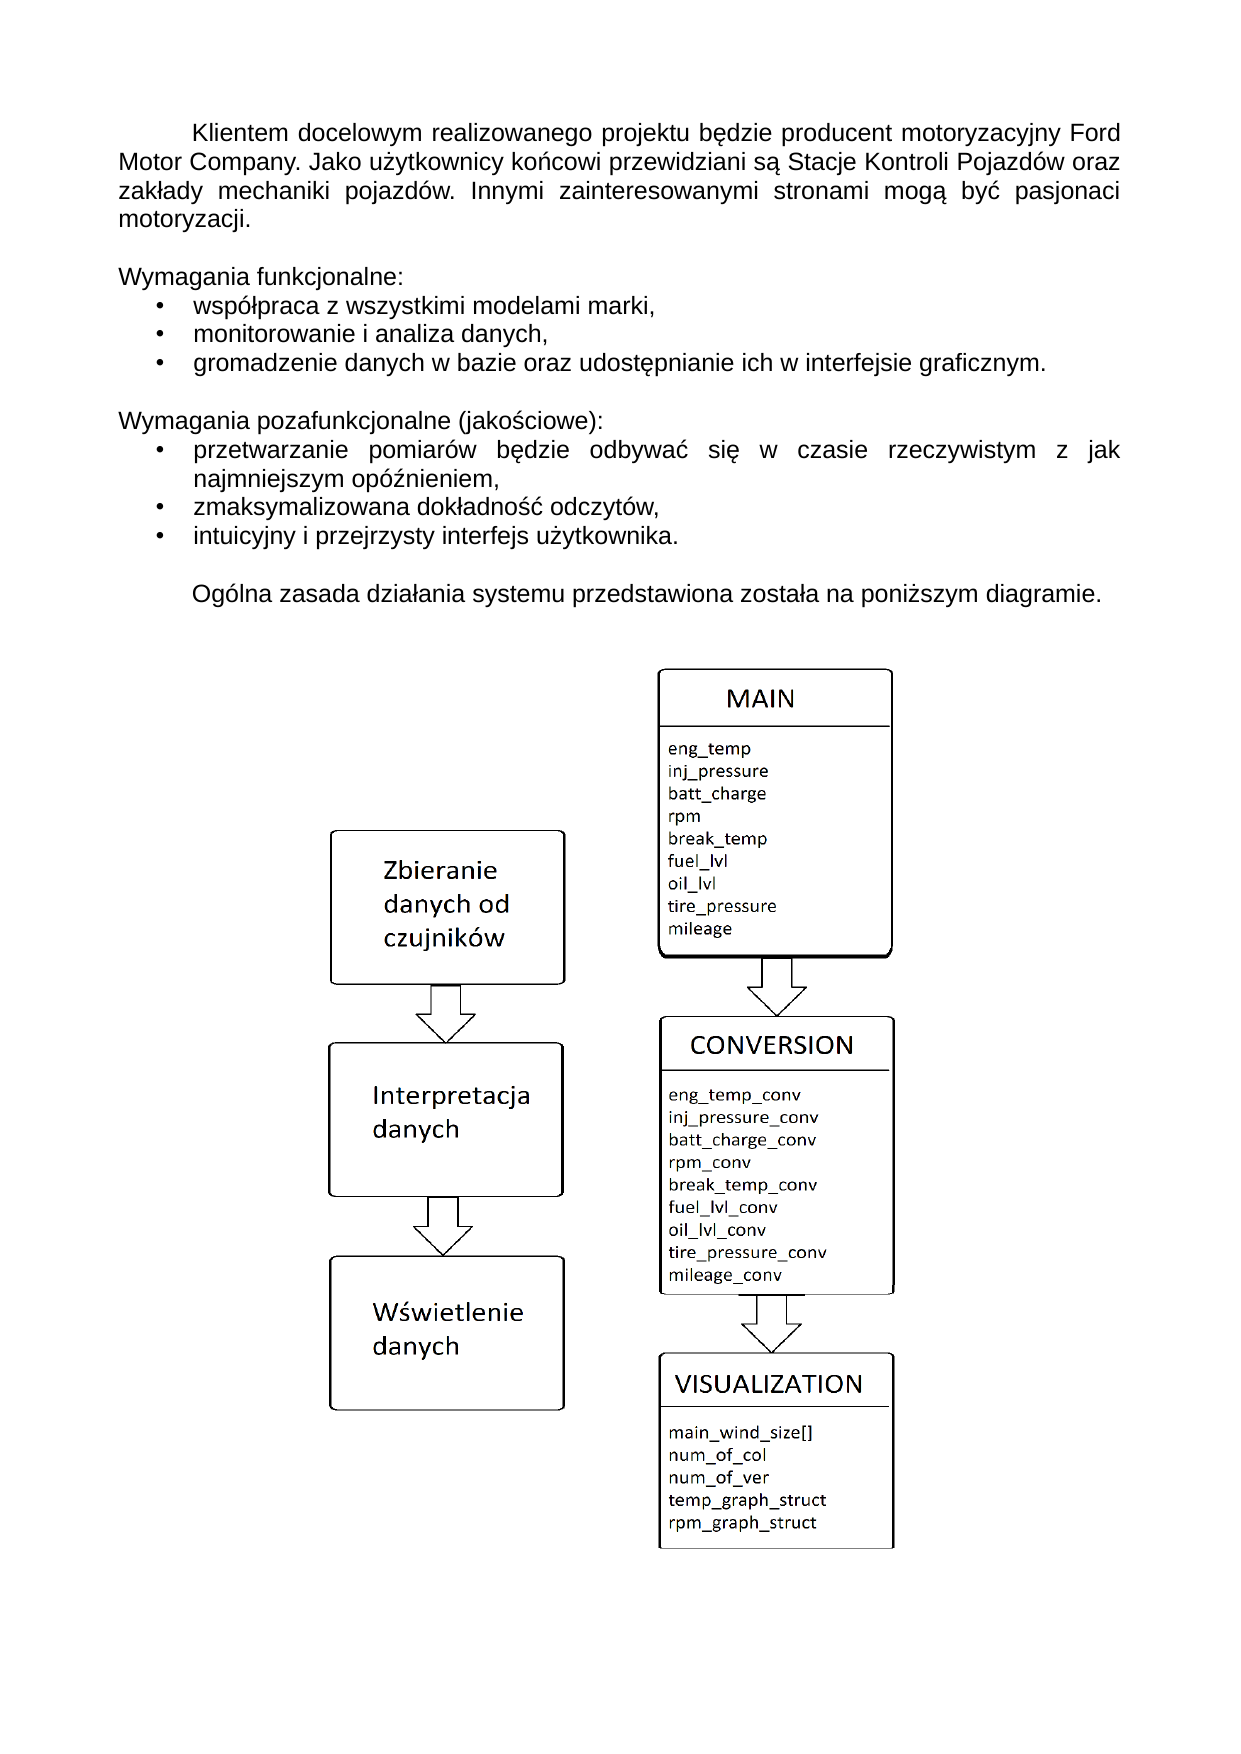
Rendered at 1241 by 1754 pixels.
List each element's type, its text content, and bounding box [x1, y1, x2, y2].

list gromadzenie danych w bazie oraz udostępnianie ich w interfejsie graficznym. [156, 348, 1122, 377]
list zmaksymalizowana dokładność odczytów, [156, 492, 1122, 521]
text Wymagania pozafunkcjonalne (jakościowe): [118, 406, 1122, 435]
text Ogólna zasada działania systemu przedstawiona została na poniższym diagramie. [118, 579, 1122, 607]
picture [315, 665, 925, 1606]
text Klientem docelowym realizowanego projektu będzie producent motoryzacyjny Ford Motor Company. Jako użytkownicy końcowi przewidziani są Stacje Kontroli Pojazdów oraz zakłady mechaniki pojazdów. Innymi zainteresowanymi stronami mogą być pasjonaci motoryzacji. [118, 118, 1122, 233]
list monitorowanie i analiza danych, [156, 319, 1122, 348]
list współpraca z wszystkimi modelami marki, [156, 291, 1122, 319]
text Wymagania funkcjonalne: [118, 262, 1122, 291]
list intuicyjny i przejrzysty interfejs użytkownika. [156, 521, 1122, 550]
list przetwarzanie pomiarów będzie odbywać się w czasie rzeczywistym z jak najmniejszym opóźnieniem, [156, 435, 1122, 492]
